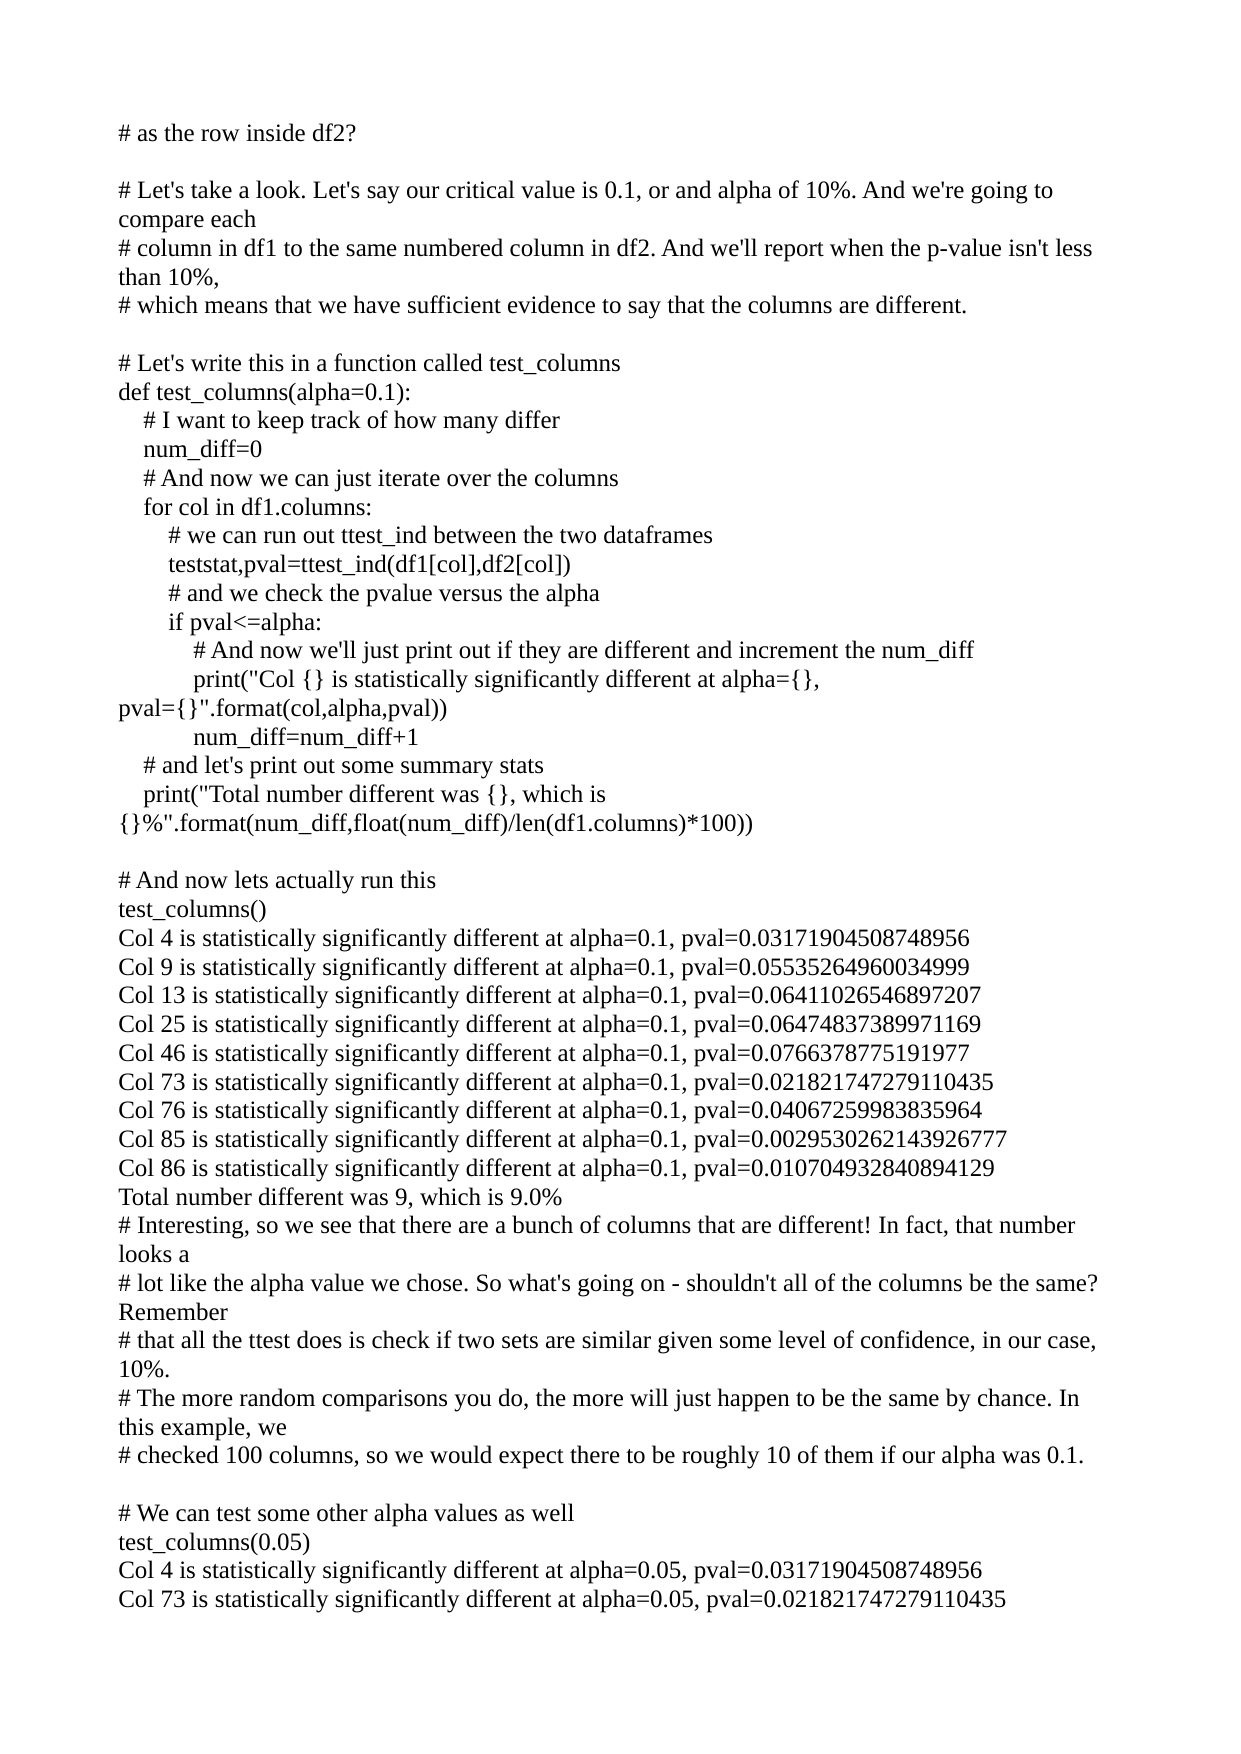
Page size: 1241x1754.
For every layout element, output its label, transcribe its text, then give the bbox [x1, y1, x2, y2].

text print("Col {} is statistically significantly different at alpha={}, pval={}".format(col,alpha,pval)) [118, 664, 1122, 722]
text test_columns(0.05) [118, 1527, 1122, 1556]
text # which means that we have sufficient evidence to say that the columns are different. [118, 291, 1122, 319]
text Col 4 is statistically significantly different at alpha=0.05, pval=0.03171904508748956 [118, 1556, 1122, 1584]
text ​ [118, 837, 1122, 866]
text # We can test some other alpha values as well [118, 1498, 1122, 1527]
text Col 46 is statistically significantly different at alpha=0.1, pval=0.0766378775191977 [118, 1038, 1122, 1067]
text # The more random comparisons you do, the more will just happen to be the same by chance. In this example, we [118, 1383, 1122, 1441]
text # we can run out ttest_ind between the two dataframes [118, 521, 1122, 549]
text # and we check the pvalue versus the alpha [118, 578, 1122, 607]
text ​ [118, 1469, 1122, 1498]
text ​ [118, 147, 1122, 176]
text # Interesting, so we see that there are a bunch of columns that are different! In fact, that number looks a [118, 1211, 1122, 1268]
text # checked 100 columns, so we would expect there to be roughly 10 of them if our alpha was 0.1. [118, 1441, 1122, 1469]
text Col 73 is statistically significantly different at alpha=0.05, pval=0.021821747279110435 [118, 1584, 1122, 1613]
text def test_columns(alpha=0.1): [118, 377, 1122, 406]
text print("Total number different was {}, which is {}%".format(num_diff,float(num_diff)/len(df1.columns)*100)) [118, 779, 1122, 837]
text # column in df1 to the same numbered column in df2. And we'll report when the p-value isn't less than 10%, [118, 233, 1122, 291]
text num_diff=0 [118, 434, 1122, 463]
text Col 76 is statistically significantly different at alpha=0.1, pval=0.04067259983835964 [118, 1096, 1122, 1124]
text Col 9 is statistically significantly different at alpha=0.1, pval=0.05535264960034999 [118, 952, 1122, 981]
text ​ [118, 319, 1122, 348]
text Col 85 is statistically significantly different at alpha=0.1, pval=0.0029530262143926777 [118, 1124, 1122, 1153]
text Col 86 is statistically significantly different at alpha=0.1, pval=0.010704932840894129 [118, 1153, 1122, 1182]
text test_columns() [118, 894, 1122, 923]
text for col in df1.columns: [118, 492, 1122, 521]
text # Let's take a look. Let's say our critical value is 0.1, or and alpha of 10%. And we're going to compare each [118, 176, 1122, 233]
text # that all the ttest does is check if two sets are similar given some level of confidence, in our case, 10%. [118, 1326, 1122, 1383]
text # lot like the alpha value we chose. So what's going on - shouldn't all of the columns be the same? Remember [118, 1268, 1122, 1326]
text Col 25 is statistically significantly different at alpha=0.1, pval=0.06474837389971169 [118, 1009, 1122, 1038]
text num_diff=num_diff+1 [118, 722, 1122, 751]
text Col 4 is statistically significantly different at alpha=0.1, pval=0.03171904508748956 [118, 923, 1122, 952]
text # Let's write this in a function called test_columns [118, 348, 1122, 377]
text # And now we can just iterate over the columns [118, 463, 1122, 492]
text teststat,pval=ttest_ind(df1[col],df2[col]) [118, 549, 1122, 578]
text Col 73 is statistically significantly different at alpha=0.1, pval=0.021821747279110435 [118, 1067, 1122, 1096]
text # And now lets actually run this [118, 866, 1122, 894]
text Col 13 is statistically significantly different at alpha=0.1, pval=0.06411026546897207 [118, 981, 1122, 1009]
text if pval<=alpha: [118, 607, 1122, 636]
text Total number different was 9, which is 9.0% [118, 1182, 1122, 1211]
text # as the row inside df2? [118, 118, 1122, 147]
text # And now we'll just print out if they are different and increment the num_diff [118, 636, 1122, 664]
text # and let's print out some summary stats [118, 751, 1122, 779]
text # I want to keep track of how many differ [118, 406, 1122, 434]
